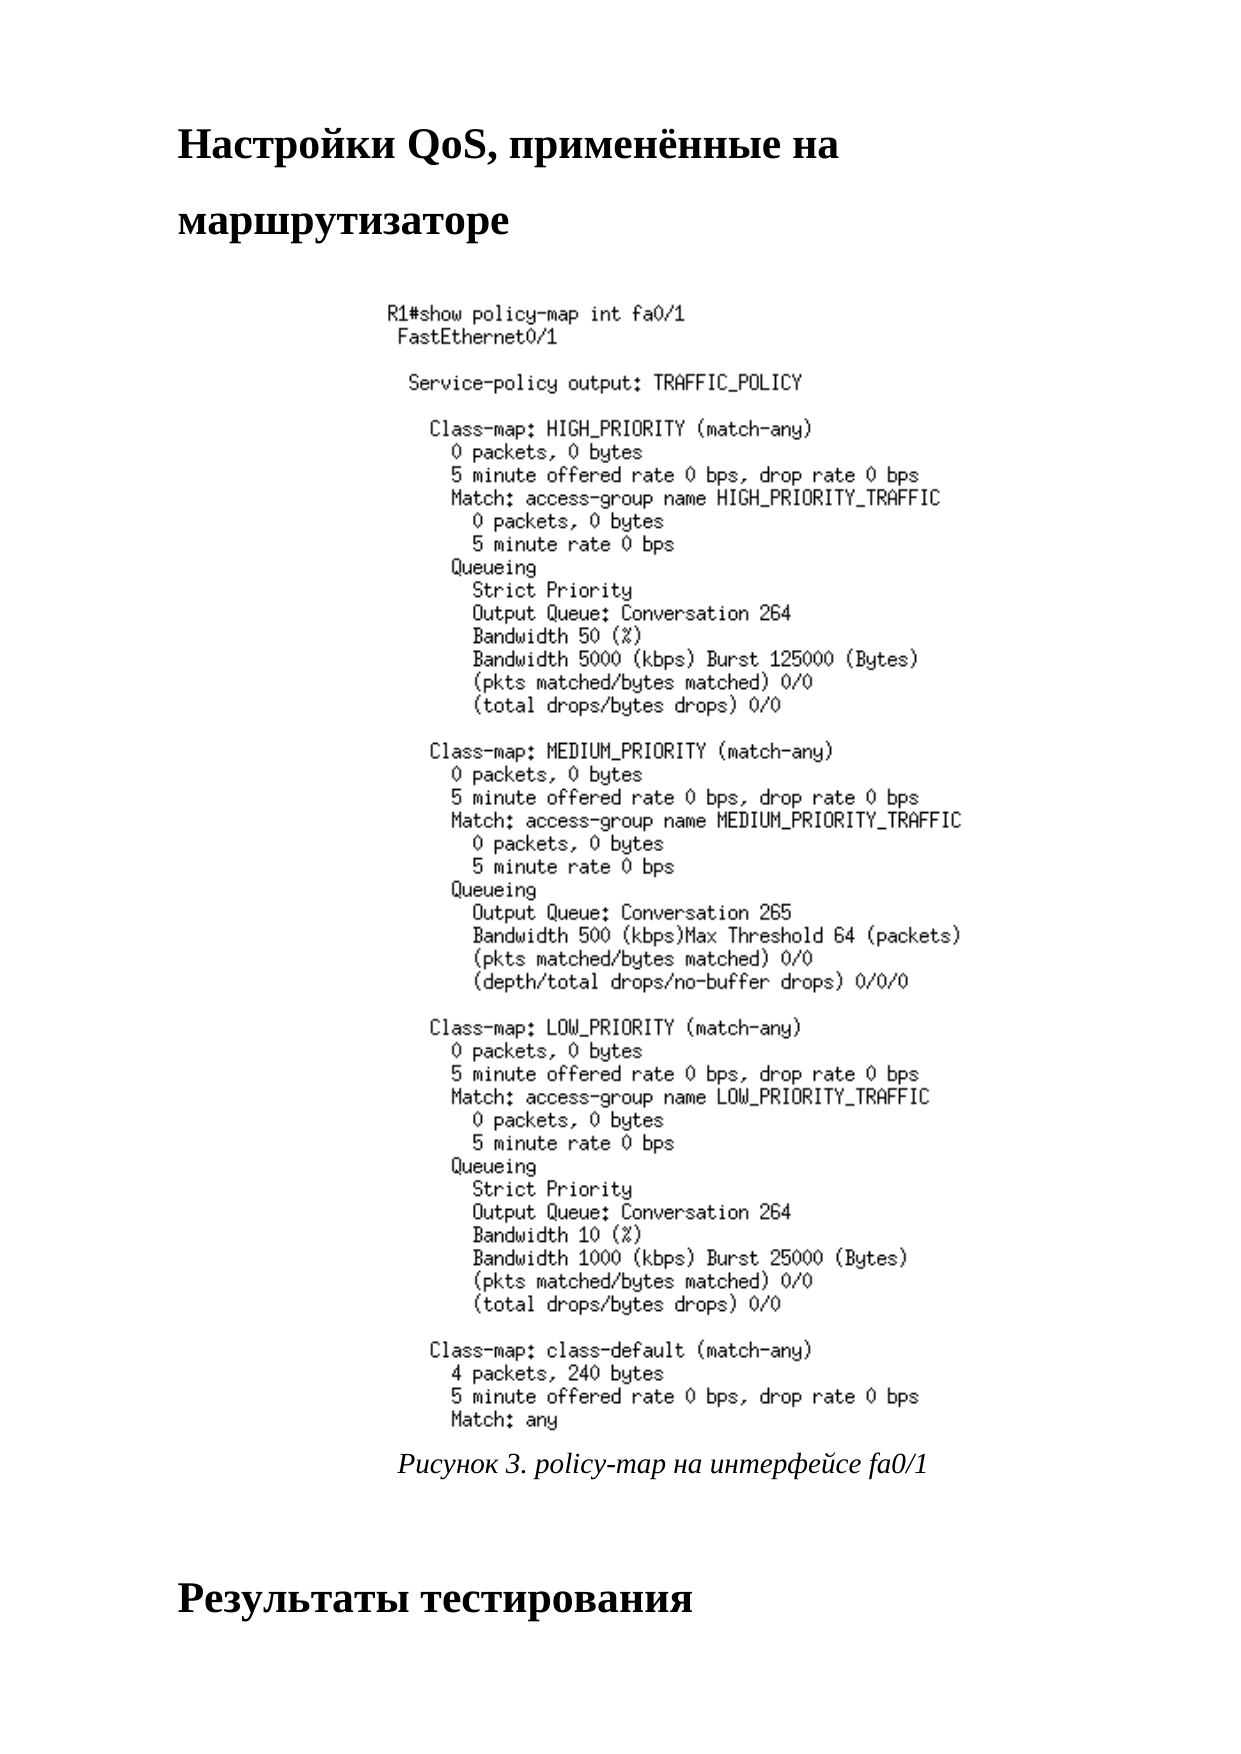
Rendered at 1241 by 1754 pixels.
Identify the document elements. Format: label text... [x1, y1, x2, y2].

text Настройки QoS, применённые на маршрутизаторе [177, 118, 1152, 244]
text Результаты тестирования [177, 1572, 1152, 1622]
text Рисунок 3. policy-map на интерфейсе fa0/1 [177, 1446, 1152, 1479]
